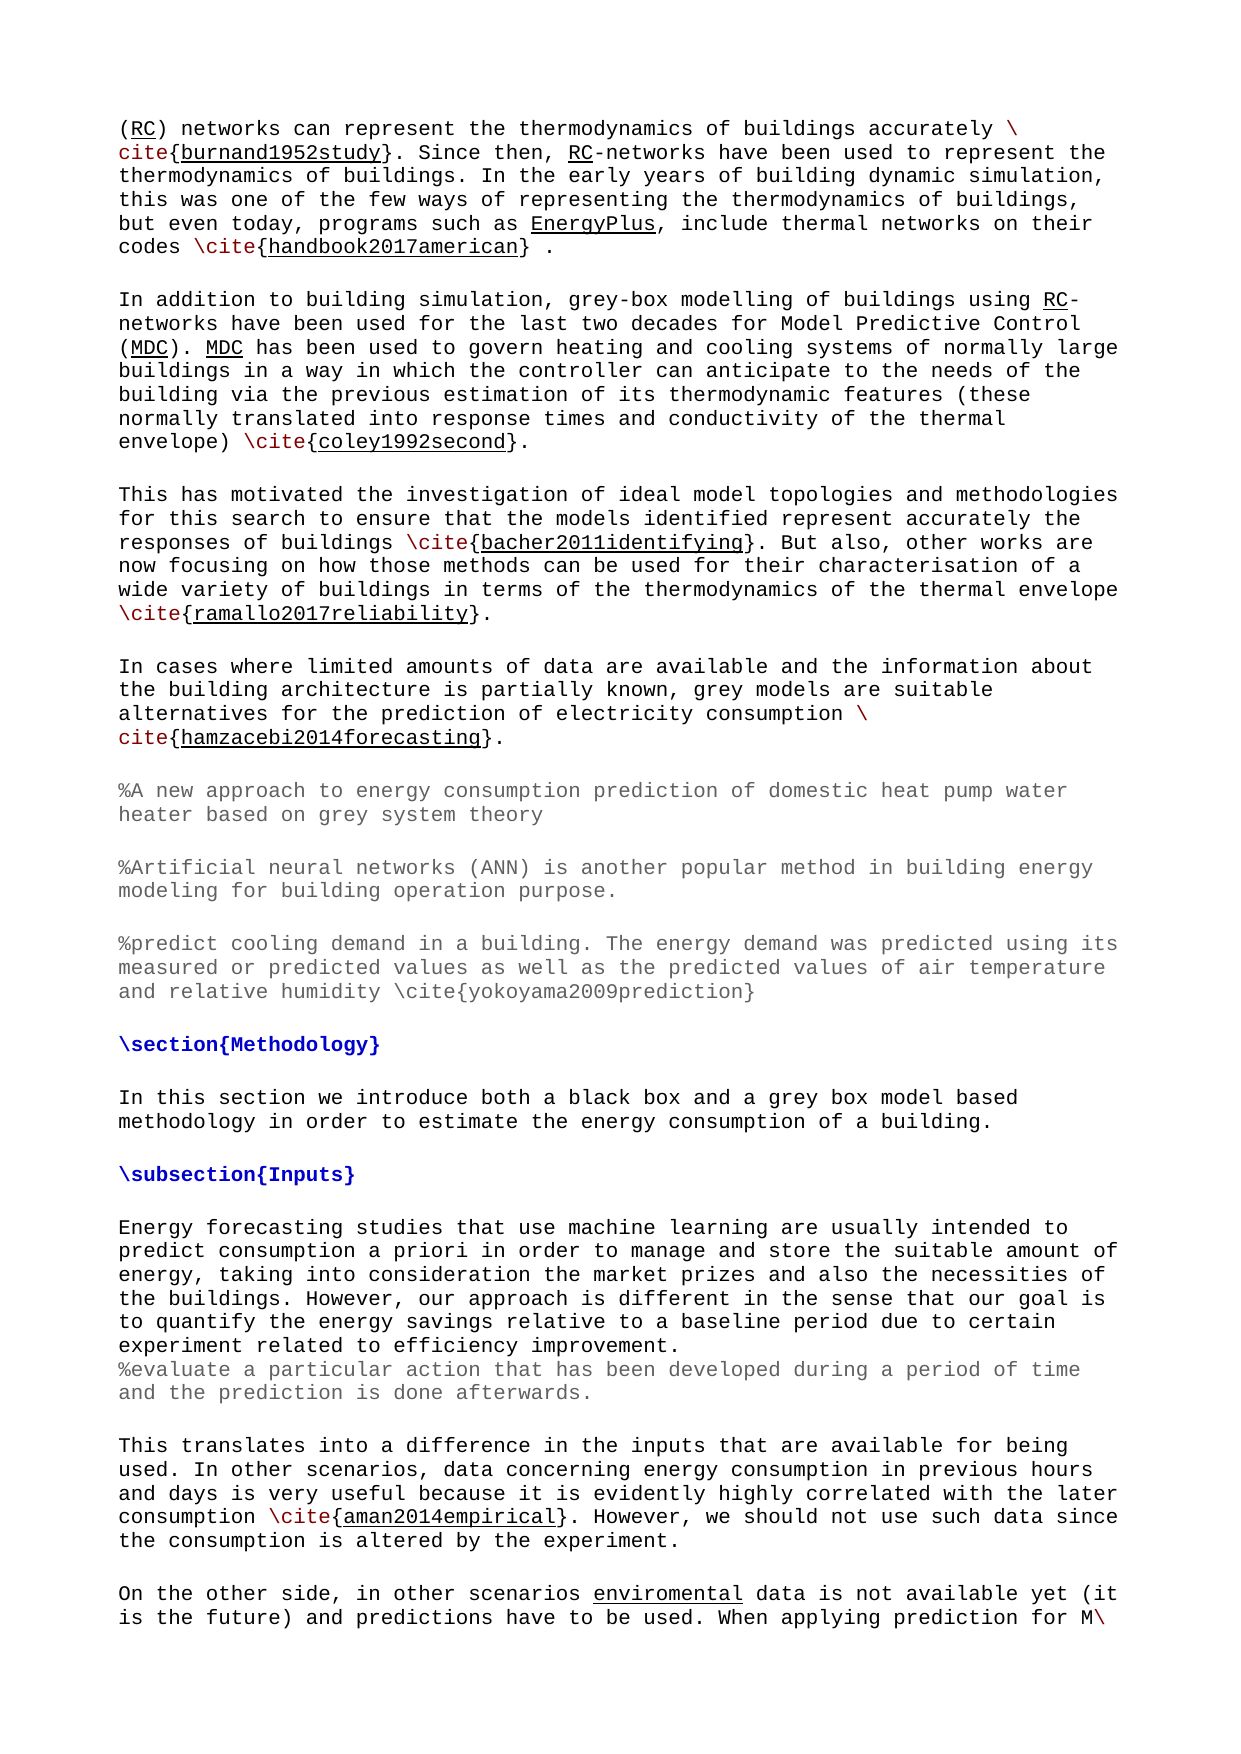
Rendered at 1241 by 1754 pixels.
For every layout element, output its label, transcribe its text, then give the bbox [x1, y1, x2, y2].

text This translates into a difference in the inputs that are available for being used. In other scenarios, data concerning energy consumption in previous hours and days is very useful because it is evidently highly correlated with the later consumption \cite{aman2014empirical}. However, we should not use such data since the consumption is altered by the experiment. [118, 1436, 1122, 1554]
text Energy forecasting studies that use machine learning are usually intended to predict consumption a priori in order to manage and store the suitable amount of energy, taking into consideration the market prizes and also the necessities of the buildings. However, our approach is different in the sense that our goal is to quantify the energy savings relative to a baseline period due to certain experiment related to efficiency improvement. [118, 1217, 1122, 1359]
text \section{Methodology} [118, 1034, 1122, 1057]
text (RC) networks can represent the thermodynamics of buildings accurately \cite{burnand1952study}. Since then, RC-networks have been used to represent the thermodynamics of buildings. In the early years of building dynamic simulation, this was one of the few ways of representing the thermodynamics of buildings, but even today, programs such as EnergyPlus, include thermal networks on their codes \cite{handbook2017american} . [118, 118, 1122, 260]
text %A new approach to energy consumption prediction of domestic heat pump water heater based on grey system theory [118, 780, 1122, 827]
text This has motivated the investigation of ideal model topologies and methodologies for this search to ensure that the models identified represent accurately the responses of buildings \cite{bacher2011identifying}. But also, other works are now focusing on how those methods can be used for their characterisation of a wide variety of buildings in terms of the thermodynamics of the thermal envelope \cite{ramallo2017reliability}. [118, 484, 1122, 626]
text In addition to building simulation, grey-box modelling of buildings using RC-networks have been used for the last two decades for Model Predictive Control (MDC). MDC has been used to govern heating and cooling systems of normally large buildings in a way in which the controller can anticipate to the needs of the building via the previous estimation of its thermodynamic features (these normally translated into response times and conductivity of the thermal envelope) \cite{coley1992second}. [118, 289, 1122, 455]
text On the other side, in other scenarios enviromental data is not available yet (it is the future) and predictions have to be used. When applying prediction for M\ [118, 1583, 1122, 1631]
text %evaluate a particular action that has been developed during a period of time and the prediction is done afterwards. [118, 1359, 1122, 1406]
text In cases where limited amounts of data are available and the information about the building architecture is partially known, grey models are suitable alternatives for the prediction of electricity consumption \cite{hamzacebi2014forecasting}. [118, 656, 1122, 750]
text \subsection{Inputs} [118, 1164, 1122, 1187]
text In this section we introduce both a black box and a grey box model based methodology in order to estimate the energy consumption of a building. [118, 1087, 1122, 1134]
text %Artificial neural networks (ANN) is another popular method in building energy modeling for building operation purpose. [118, 857, 1122, 904]
text %predict cooling demand in a building. The energy demand was predicted using its measured or predicted values as well as the predicted values of air temperature and relative humidity \cite{yokoyama2009prediction} [118, 933, 1122, 1004]
